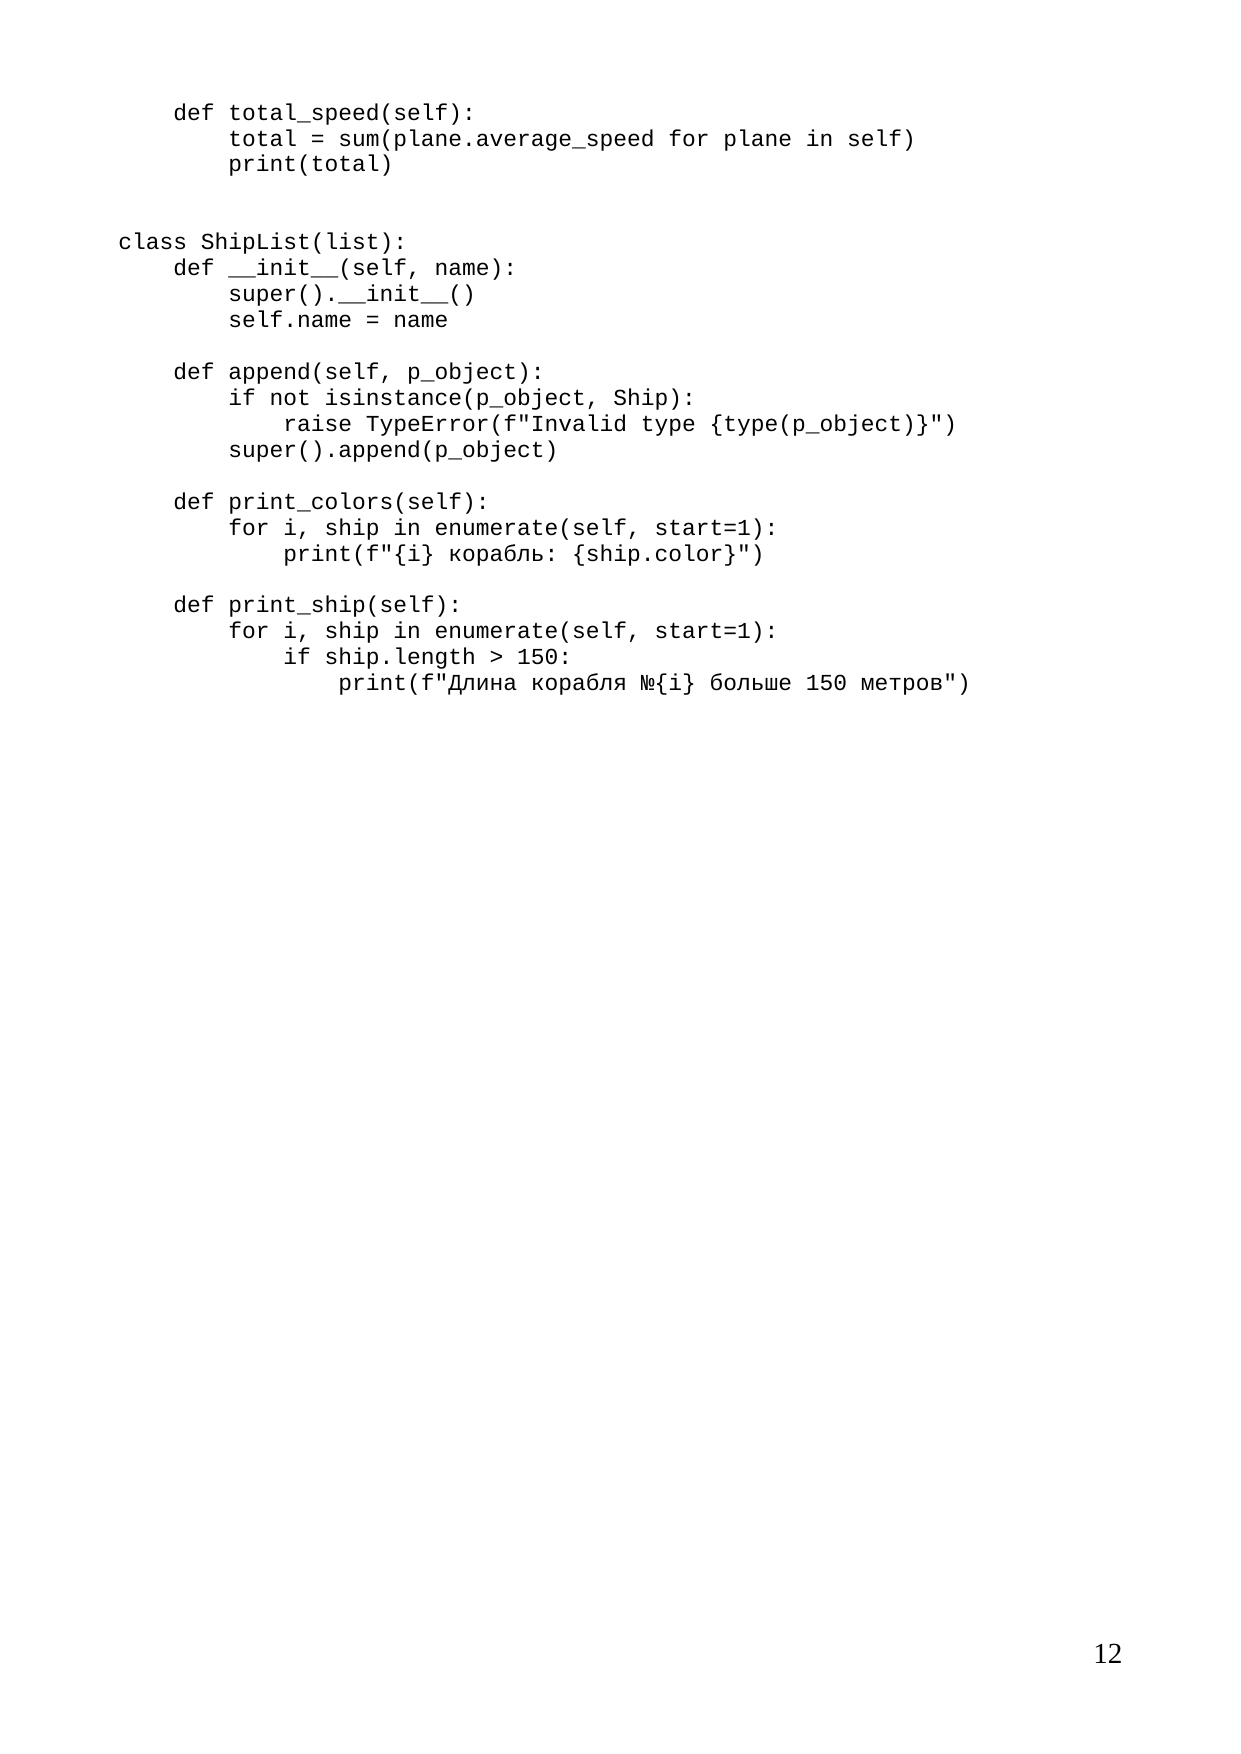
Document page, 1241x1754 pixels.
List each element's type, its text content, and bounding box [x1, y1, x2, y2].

text if not isinstance(p_object, Ship): [118, 386, 1122, 412]
text super().append(p_object) [118, 438, 1122, 464]
text self.name = name [118, 308, 1122, 334]
text for i, ship in enumerate(self, start=1): [118, 516, 1122, 542]
text class ShipList(list): [118, 231, 1122, 257]
text if ship.length > 150: [118, 646, 1122, 672]
text print(f"Длина корабля №{i} больше 150 метров") [118, 672, 1122, 697]
text super().__init__() [118, 282, 1122, 308]
text print(f"{i} корабль: {ship.color}") [118, 542, 1122, 568]
text def __init__(self, name): [118, 257, 1122, 282]
text print(total) [118, 153, 1122, 179]
text def total_speed(self): [118, 101, 1122, 127]
text total = sum(plane.average_speed for plane in self) [118, 127, 1122, 153]
text def print_colors(self): [118, 490, 1122, 516]
text raise TypeError(f"Invalid type {type(p_object)}") [118, 412, 1122, 438]
text def append(self, p_object): [118, 360, 1122, 386]
text for i, ship in enumerate(self, start=1): [118, 620, 1122, 646]
text def print_ship(self): [118, 594, 1122, 620]
